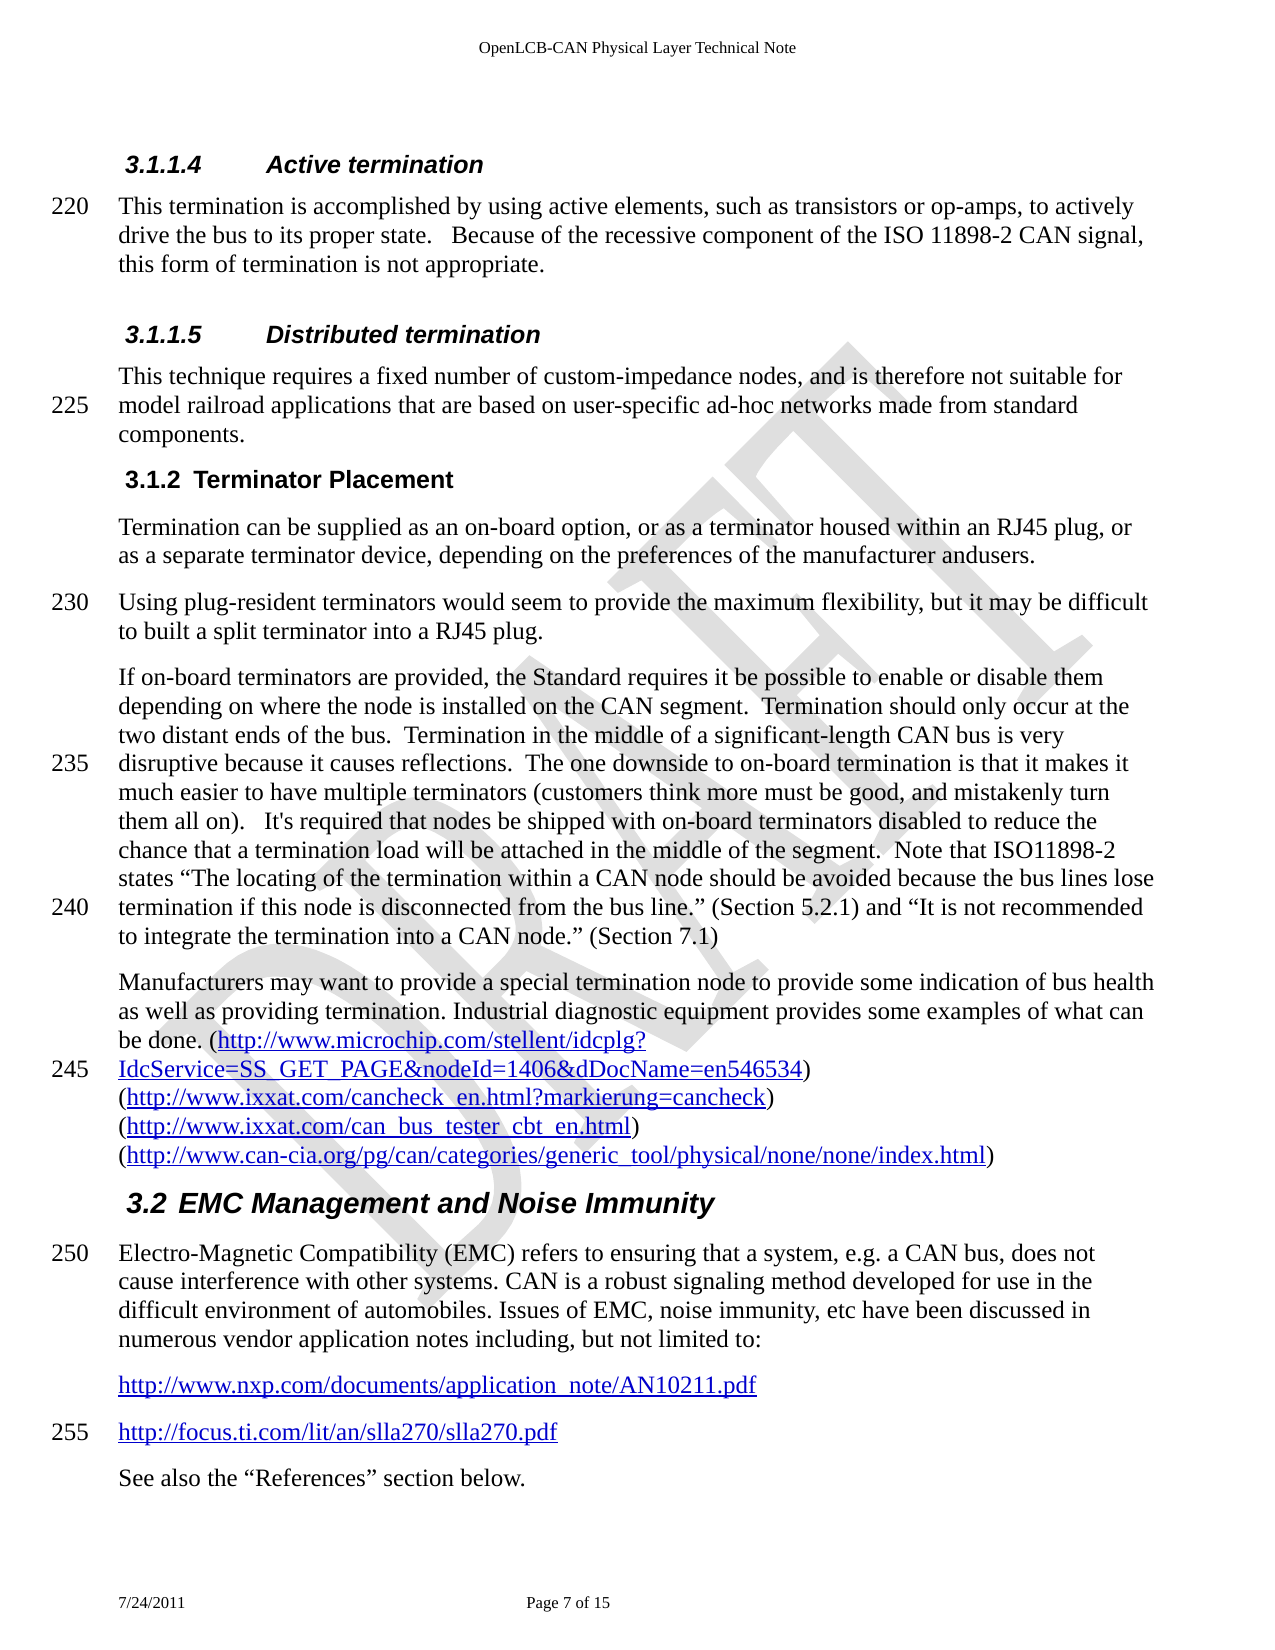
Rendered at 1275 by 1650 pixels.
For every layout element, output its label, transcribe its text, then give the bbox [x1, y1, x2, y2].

text Manufacturers may want to provide a special termination node to provide some indication of bus health as well as providing termination. Industrial diagnostic equipment provides some examples of what can be done. (http://www.microchip.com/stellent/idcplg?IdcService=SS_GET_PAGE&nodeId=1406&dDocName=en546534) (http://www.ixxat.com/cancheck_en.html?markierung=cancheck) (http://www.ixxat.com/can_bus_tester_cbt_en.html) (http://www.can-cia.org/pg/can/categories/generic_tool/physical/none/none/index.html) [502, 967, 1157, 1169]
subtitle EMC Management and Noise Immunity [118, 1186, 373, 1220]
subtitle EMC Management and Noise Immunity [382, 1186, 494, 1220]
text Manufacturers may want to provide a special termination node to provide some indication of bus health as well as providing termination. Industrial diagnostic equipment provides some examples of what can be done. (http://www.microchip.com/stellent/idcplg?IdcService=SS_GET_PAGE&nodeId=1406&dDocName=en546534) (http://www.ixxat.com/cancheck_en.html?markierung=cancheck) (http://www.ixxat.com/can_bus_tester_cbt_en.html) (http://www.can-cia.org/pg/can/categories/generic_tool/physical/none/none/index.html) [353, 967, 513, 1050]
subtitle Active termination [118, 150, 1157, 179]
text Manufacturers may want to provide a special termination node to provide some indication of bus health as well as providing termination. Industrial diagnostic equipment provides some examples of what can be done. (http://www.microchip.com/stellent/idcplg?IdcService=SS_GET_PAGE&nodeId=1406&dDocName=en546534) (http://www.ixxat.com/cancheck_en.html?markierung=cancheck) (http://www.ixxat.com/can_bus_tester_cbt_en.html) (http://www.can-cia.org/pg/can/categories/generic_tool/physical/none/none/index.html) [118, 967, 232, 1079]
text Manufacturers may want to provide a special termination node to provide some indication of bus health as well as providing termination. Industrial diagnostic equipment provides some examples of what can be done. (http://www.microchip.com/stellent/idcplg?IdcService=SS_GET_PAGE&nodeId=1406&dDocName=en546534) (http://www.ixxat.com/cancheck_en.html?markierung=cancheck) (http://www.ixxat.com/can_bus_tester_cbt_en.html) (http://www.can-cia.org/pg/can/categories/generic_tool/physical/none/none/index.html) [118, 1080, 322, 1169]
text If on-board terminators are provided, the Standard requires it be possible to enable or disable them depending on where the node is installed on the CAN segment. Termination should only occur at the two distant ends of the bus. Termination in the middle of a significant-length CAN bus is very disruptive because it causes reflections. The one downside to on-board termination is that it makes it much easier to have multiple terminators (customers think more must be good, and mistakenly turn them all on). It's required that nodes be shipped with on-board terminators disabled to reduce the chance that a termination load will be attached in the middle of the segment. Note that ISO11898-2 states “The locating of the termination within a CAN node should be avoided because the bus lines lose termination if this node is disconnected from the bus line.” (Section 5.2.1) and “It is not recommended to integrate the termination into a CAN node.” (Section 7.1) [555, 709, 701, 856]
text If on-board terminators are provided, the Standard requires it be possible to enable or disable them depending on where the node is installed on the CAN segment. Termination should only occur at the two distant ends of the bus. Termination in the middle of a significant-length CAN bus is very disruptive because it causes reflections. The one downside to on-board termination is that it makes it much easier to have multiple terminators (customers think more must be good, and mistakenly turn them all on). It's required that nodes be shipped with on-board terminators disabled to reduce the chance that a termination load will be attached in the middle of the segment. Note that ISO11898-2 states “The locating of the termination within a CAN node should be avoided because the bus lines lose termination if this node is disconnected from the bus line.” (Section 5.2.1) and “It is not recommended to integrate the termination into a CAN node.” (Section 7.1) [541, 662, 1157, 950]
text http://www.nxp.com/documents/application_note/AN10211.pdf [118, 1370, 1157, 1399]
text Electro-Magnetic Compatibility (EMC) refers to ensuring that a system, e.g. a CAN bus, does not cause interference with other systems. CAN is a robust signaling method developed for use in the difficult environment of automobiles. Issues of EMC, noise immunity, etc have been discussed in numerous vendor application notes including, but not limited to: [118, 1238, 1157, 1353]
text This technique requires a fixed number of custom-impedance nodes, and is therefore not suitable for model railroad applications that are based on user-specific ad-hoc networks made from standard components. [817, 361, 1157, 448]
subtitle [757, 465, 855, 494]
text http://focus.ti.com/lit/an/slla270/slla270.pdf [118, 1417, 1157, 1446]
text Manufacturers may want to provide a special termination node to provide some indication of bus health as well as providing termination. Industrial diagnostic equipment provides some examples of what can be done. (http://www.microchip.com/stellent/idcplg?IdcService=SS_GET_PAGE&nodeId=1406&dDocName=en546534) (http://www.ixxat.com/cancheck_en.html?markierung=cancheck) (http://www.ixxat.com/can_bus_tester_cbt_en.html) (http://www.can-cia.org/pg/can/categories/generic_tool/physical/none/none/index.html) [213, 977, 403, 1050]
text Using plug-resident terminators would seem to provide the maximum flexibility, but it may be difficult to built a split terminator into a RJ45 plug. [991, 587, 1157, 644]
text If on-board terminators are provided, the Standard requires it be possible to enable or disable them depending on where the node is installed on the CAN segment. Termination should only occur at the two distant ends of the bus. Termination in the middle of a significant-length CAN bus is very disruptive because it causes reflections. The one downside to on-board termination is that it makes it much easier to have multiple terminators (customers think more must be good, and mistakenly turn them all on). It's required that nodes be shipped with on-board terminators disabled to reduce the chance that a termination load will be attached in the middle of the segment. Note that ISO11898-2 states “The locating of the termination within a CAN node should be avoided because the bus lines lose termination if this node is disconnected from the bus line.” (Section 5.2.1) and “It is not recommended to integrate the termination into a CAN node.” (Section 7.1) [118, 662, 698, 950]
text Using plug-resident terminators would seem to provide the maximum flexibility, but it may be difficult to built a split terminator into a RJ45 plug. [118, 587, 704, 644]
text See also the “References” section below. [118, 1463, 1157, 1492]
text Termination can be supplied as an on-board option, or as a terminator housed within an RJ45 plug, or as a separate terminator device, depending on the preferences of the manufacturer and users. [916, 512, 1157, 569]
subtitle EMC Management and Noise Immunity [514, 1186, 1157, 1220]
text This technique requires a fixed number of custom-impedance nodes, and is therefore not suitable for model railroad applications that are based on user-specific ad-hoc networks made from standard components. [118, 361, 827, 448]
subtitle Distributed termination [118, 320, 1157, 349]
text Termination can be supplied as an on-board option, or as a terminator housed within an RJ45 plug, or as a separate terminator device, depending on the preferences of the manufacturer and users. [118, 512, 676, 569]
subtitle [869, 465, 1157, 494]
text Termination can be supplied as an on-board option, or as a terminator housed within an RJ45 plug, or as a separate terminator device, depending on the preferences of the manufacturer and users. [665, 512, 930, 569]
text This termination is accomplished by using active elements, such as transistors or op-amps, to actively drive the bus to its proper state. Because of the recessive component of the ISO 11898-2 CAN signal, this form of termination is not appropriate. [118, 191, 1157, 277]
text Using plug-resident terminators would seem to provide the maximum flexibility, but it may be difficult to built a split terminator into a RJ45 plug. [690, 587, 1005, 644]
subtitle Terminator Placement [118, 465, 752, 494]
